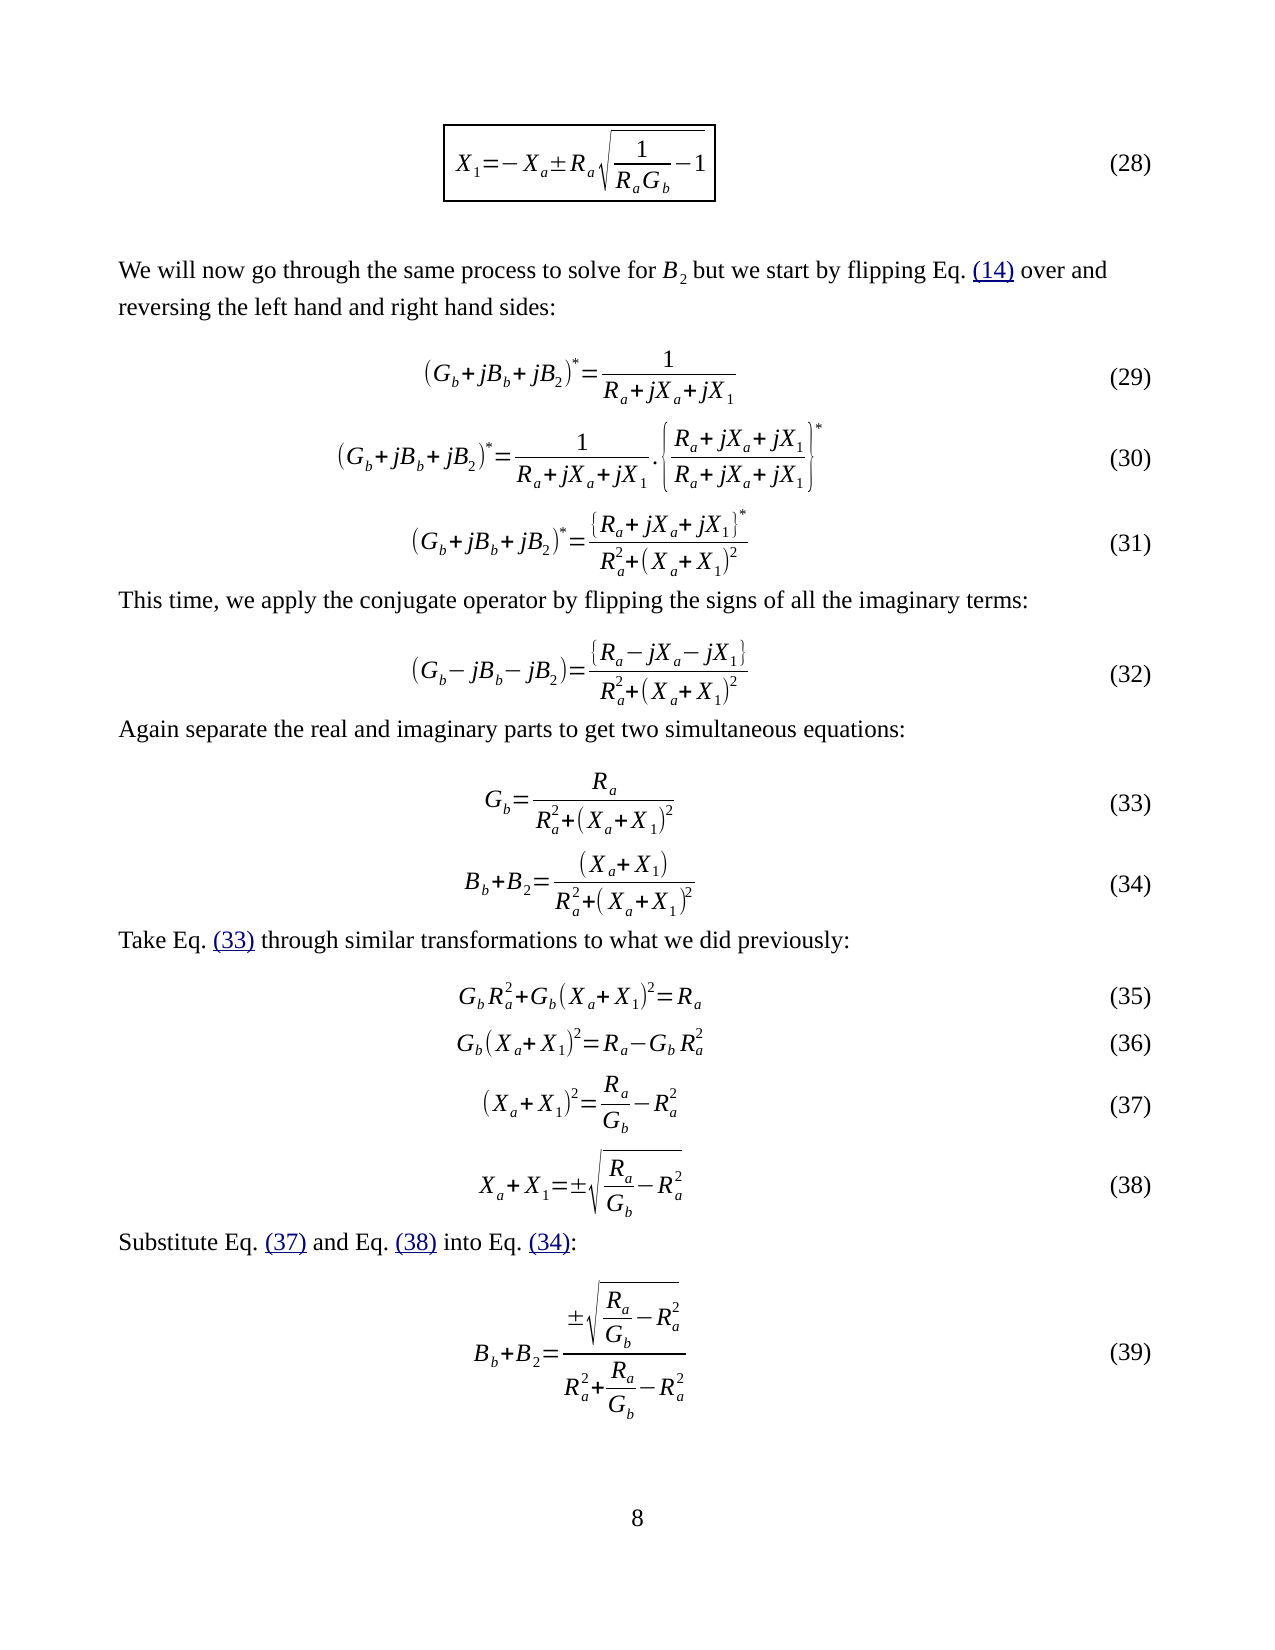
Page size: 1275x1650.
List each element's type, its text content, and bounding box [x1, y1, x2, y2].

text This time, we apply the conjugate operator by flipping the signs of all the imaginary terms: [118, 585, 1157, 614]
table_header [118, 1019, 1041, 1065]
table_header (31) [1041, 500, 1157, 585]
table_header [118, 843, 1041, 925]
table_header (32) [1041, 633, 1157, 714]
table_header [118, 762, 1041, 843]
table_header [118, 500, 1041, 585]
table_header [118, 1143, 1041, 1227]
table_header [118, 340, 1041, 414]
table_header (28) [1041, 118, 1157, 208]
table_header (39) [1041, 1274, 1157, 1428]
table_header [118, 414, 1041, 500]
table_header [118, 633, 1041, 714]
table_header (38) [1041, 1143, 1157, 1227]
table_header [118, 973, 1041, 1019]
table_header (36) [1041, 1019, 1157, 1065]
table_header (29) [1041, 340, 1157, 414]
table_header [118, 1274, 1041, 1428]
text We will now go through the same process to solve forbut we start by flipping Eq. (14) over and reversing the left hand and right hand sides: [118, 255, 1157, 321]
table_header (30) [1041, 414, 1157, 500]
table_header [118, 1065, 1041, 1143]
table_header (37) [1041, 1065, 1157, 1143]
table_header (35) [1041, 973, 1157, 1019]
text Again separate the real and imaginary parts to get two simultaneous equations: [118, 714, 1157, 743]
text Substitute Eq. (37) and Eq. (38) into Eq. (34): [118, 1227, 1157, 1255]
table_header (33) [1041, 762, 1157, 843]
text Take Eq. (33) through similar transformations to what we did previously: [118, 925, 1157, 954]
table_header (34) [1041, 843, 1157, 925]
table_header [118, 118, 1041, 208]
